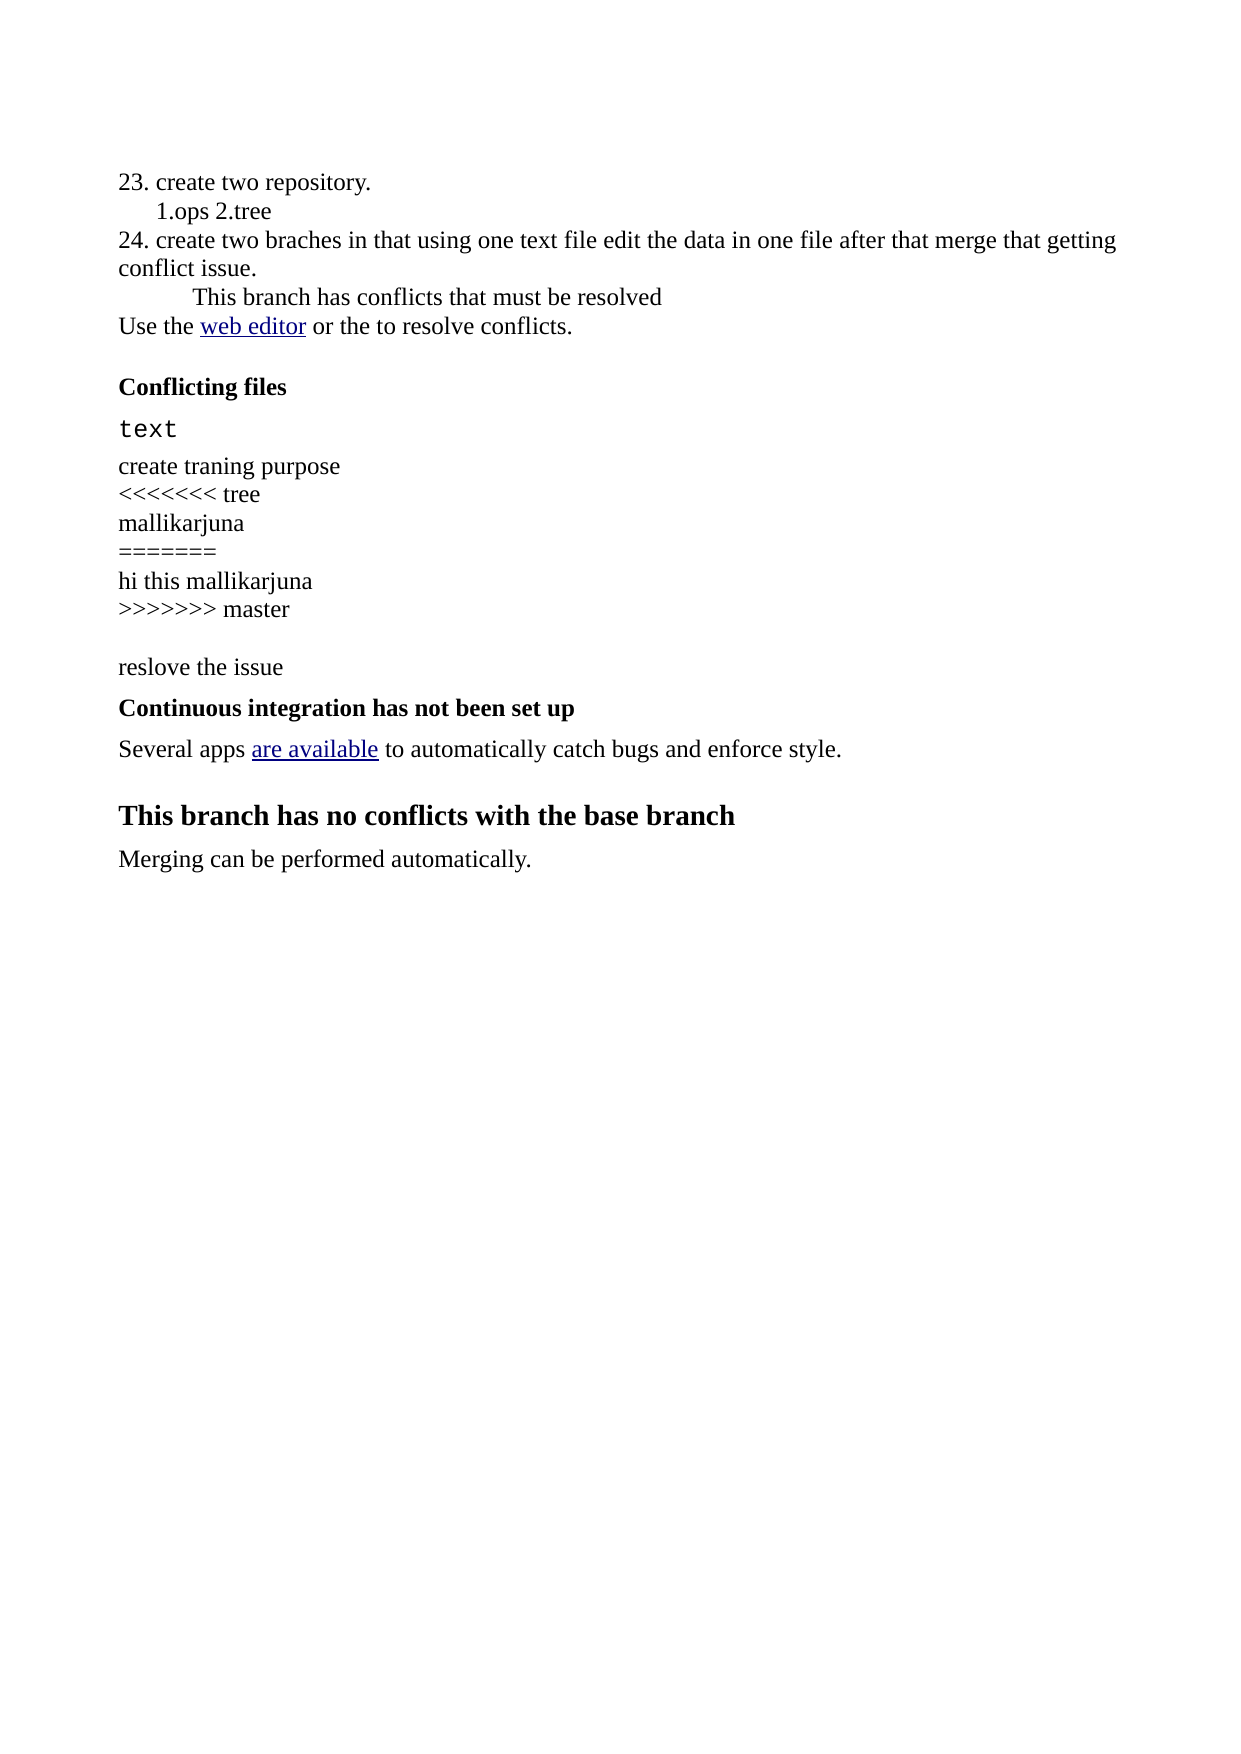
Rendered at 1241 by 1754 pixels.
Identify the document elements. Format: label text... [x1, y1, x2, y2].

subtitle This branch has no conflicts with the base branch [118, 798, 1122, 832]
text mallikarjuna [118, 508, 1122, 537]
text <<<<<<< tree [118, 479, 1122, 508]
text >>>>>>> master [118, 594, 1122, 623]
text This branch has conflicts that must be resolved [118, 282, 1122, 311]
subtitle Continuous integration has not been set up [118, 693, 1122, 722]
text Merging can be performed automatically. [118, 844, 1122, 873]
text reslove the issue [118, 652, 1122, 681]
subtitle Conflicting files [118, 372, 1122, 401]
text 1.ops 2.tree [118, 196, 1122, 225]
text ======= [118, 537, 1122, 566]
text Several apps are available to automatically catch bugs and enforce style. [118, 734, 1122, 763]
text hi this mallikarjuna [118, 566, 1122, 594]
text 23. create two repository. [118, 167, 1122, 196]
text Use the web editor or the to resolve conflicts. [118, 311, 1122, 340]
text create traning purpose [118, 451, 1122, 479]
text 24. create two braches in that using one text file edit the data in one file after that merge that getting [118, 225, 1122, 253]
text text [118, 414, 1122, 444]
text conflict issue. [118, 253, 1122, 282]
